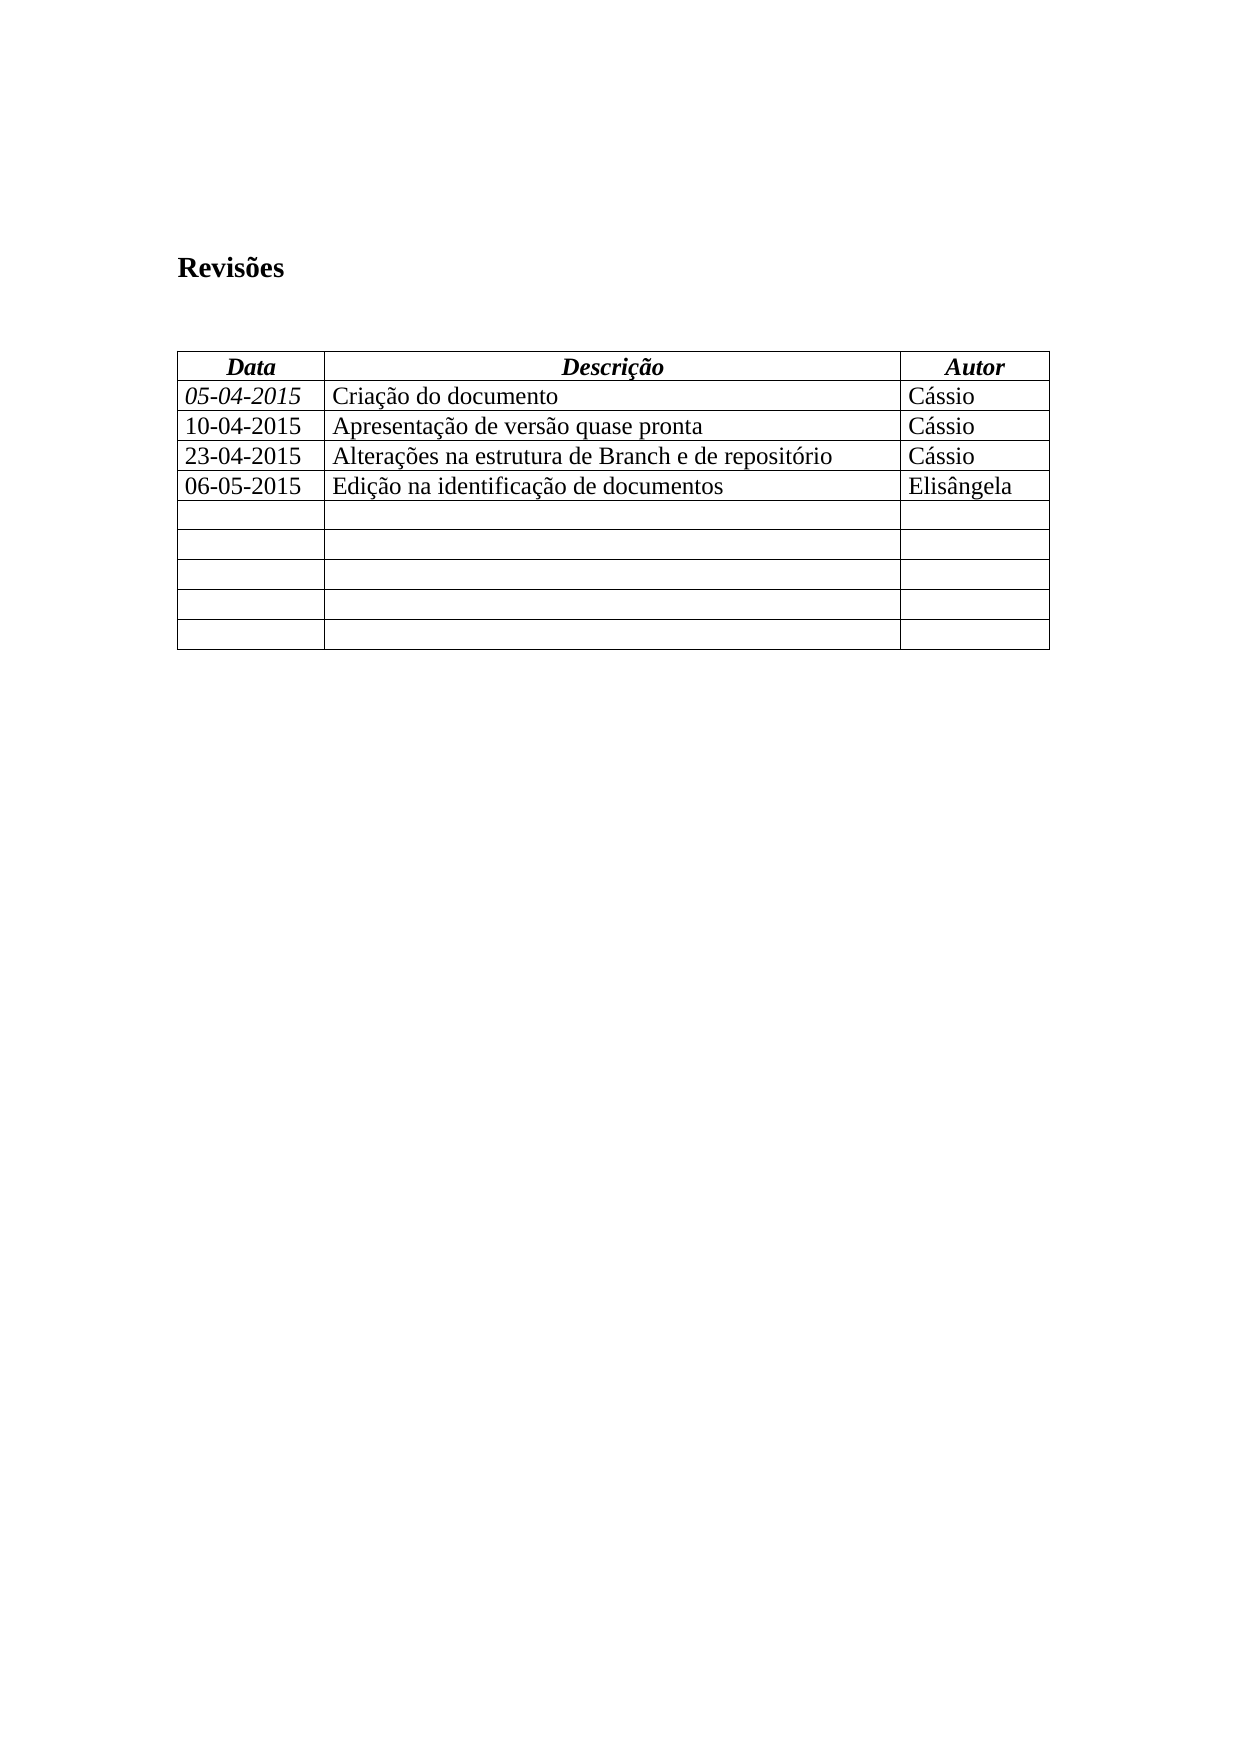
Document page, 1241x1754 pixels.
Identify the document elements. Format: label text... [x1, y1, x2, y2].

table_cell [325, 560, 900, 589]
table_cell [178, 530, 324, 559]
table_cell Cássio [901, 381, 1049, 410]
table_cell [901, 501, 1049, 529]
table_cell 10-04-2015 [178, 411, 324, 440]
table_cell [325, 620, 900, 648]
table_cell Alterações na estrutura de Branch e de repositório [325, 441, 900, 470]
table_cell [901, 620, 1049, 648]
table_cell Cássio [901, 411, 1049, 440]
table_cell [178, 620, 324, 648]
table_cell Cássio [901, 441, 1049, 470]
table_cell [178, 560, 324, 589]
table_header Autor [901, 352, 1049, 380]
table_cell 23-04-2015 [178, 441, 324, 470]
table_cell 06-05-2015 [178, 471, 324, 499]
subtitle Revisões [177, 250, 1122, 283]
table_cell [178, 501, 324, 529]
table_cell [901, 590, 1049, 619]
table_cell Elisângela [901, 471, 1049, 499]
table_cell Apresentação de versão quase pronta [325, 411, 900, 440]
table_cell [178, 590, 324, 619]
table_cell Edição na identificação de documentos [325, 471, 900, 499]
table_header Data [178, 352, 324, 380]
table_cell [901, 530, 1049, 559]
table_cell [901, 560, 1049, 589]
table_cell [325, 501, 900, 529]
table_cell [325, 590, 900, 619]
table_cell 05-04-2015 [178, 381, 324, 410]
table_header Descrição [325, 352, 900, 380]
table_cell [325, 530, 900, 559]
table_cell Criação do documento [325, 381, 900, 410]
